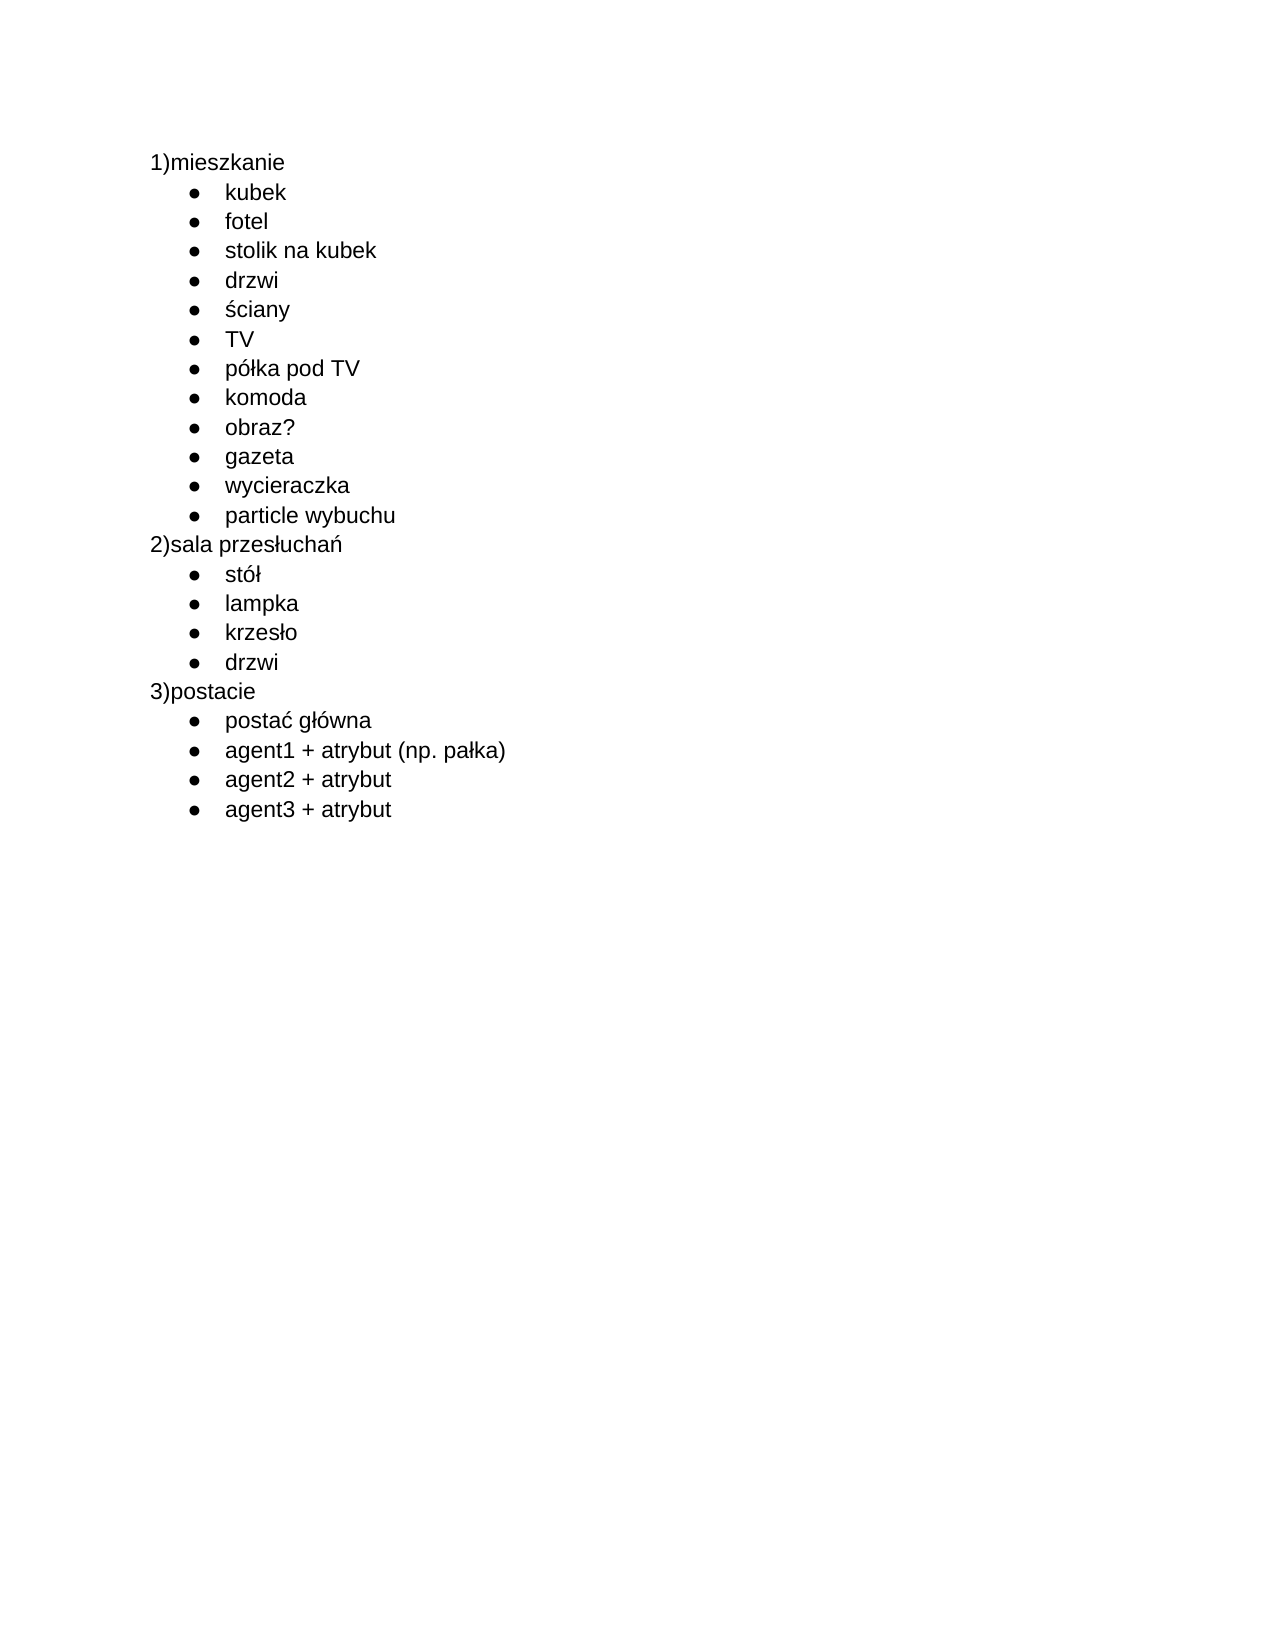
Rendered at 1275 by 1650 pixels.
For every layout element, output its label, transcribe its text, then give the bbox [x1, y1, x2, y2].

list stolik na kubek [187, 238, 1125, 264]
list fotel [187, 209, 1125, 234]
list półka pod TV [187, 356, 1125, 381]
text 2)sala przesłuchań [150, 532, 1125, 557]
list obraz? [187, 414, 1125, 440]
list particle wybuchu [187, 502, 1125, 528]
list wycieraczka [187, 473, 1125, 499]
list drzwi [187, 267, 1125, 293]
text 3)postacie [150, 679, 1125, 704]
list agent1 + atrybut (np. pałka) [187, 737, 1125, 763]
list agent3 + atrybut [187, 796, 1125, 822]
list drzwi [187, 649, 1125, 675]
list kubek [187, 179, 1125, 205]
list gazeta [187, 444, 1125, 469]
list komoda [187, 385, 1125, 411]
list stół [187, 561, 1125, 587]
list TV [187, 326, 1125, 352]
list postać główna [187, 708, 1125, 734]
text 1)mieszkanie [150, 150, 1125, 176]
list krzesło [187, 620, 1125, 646]
list ściany [187, 297, 1125, 322]
list agent2 + atrybut [187, 767, 1125, 792]
list lampka [187, 591, 1125, 616]
